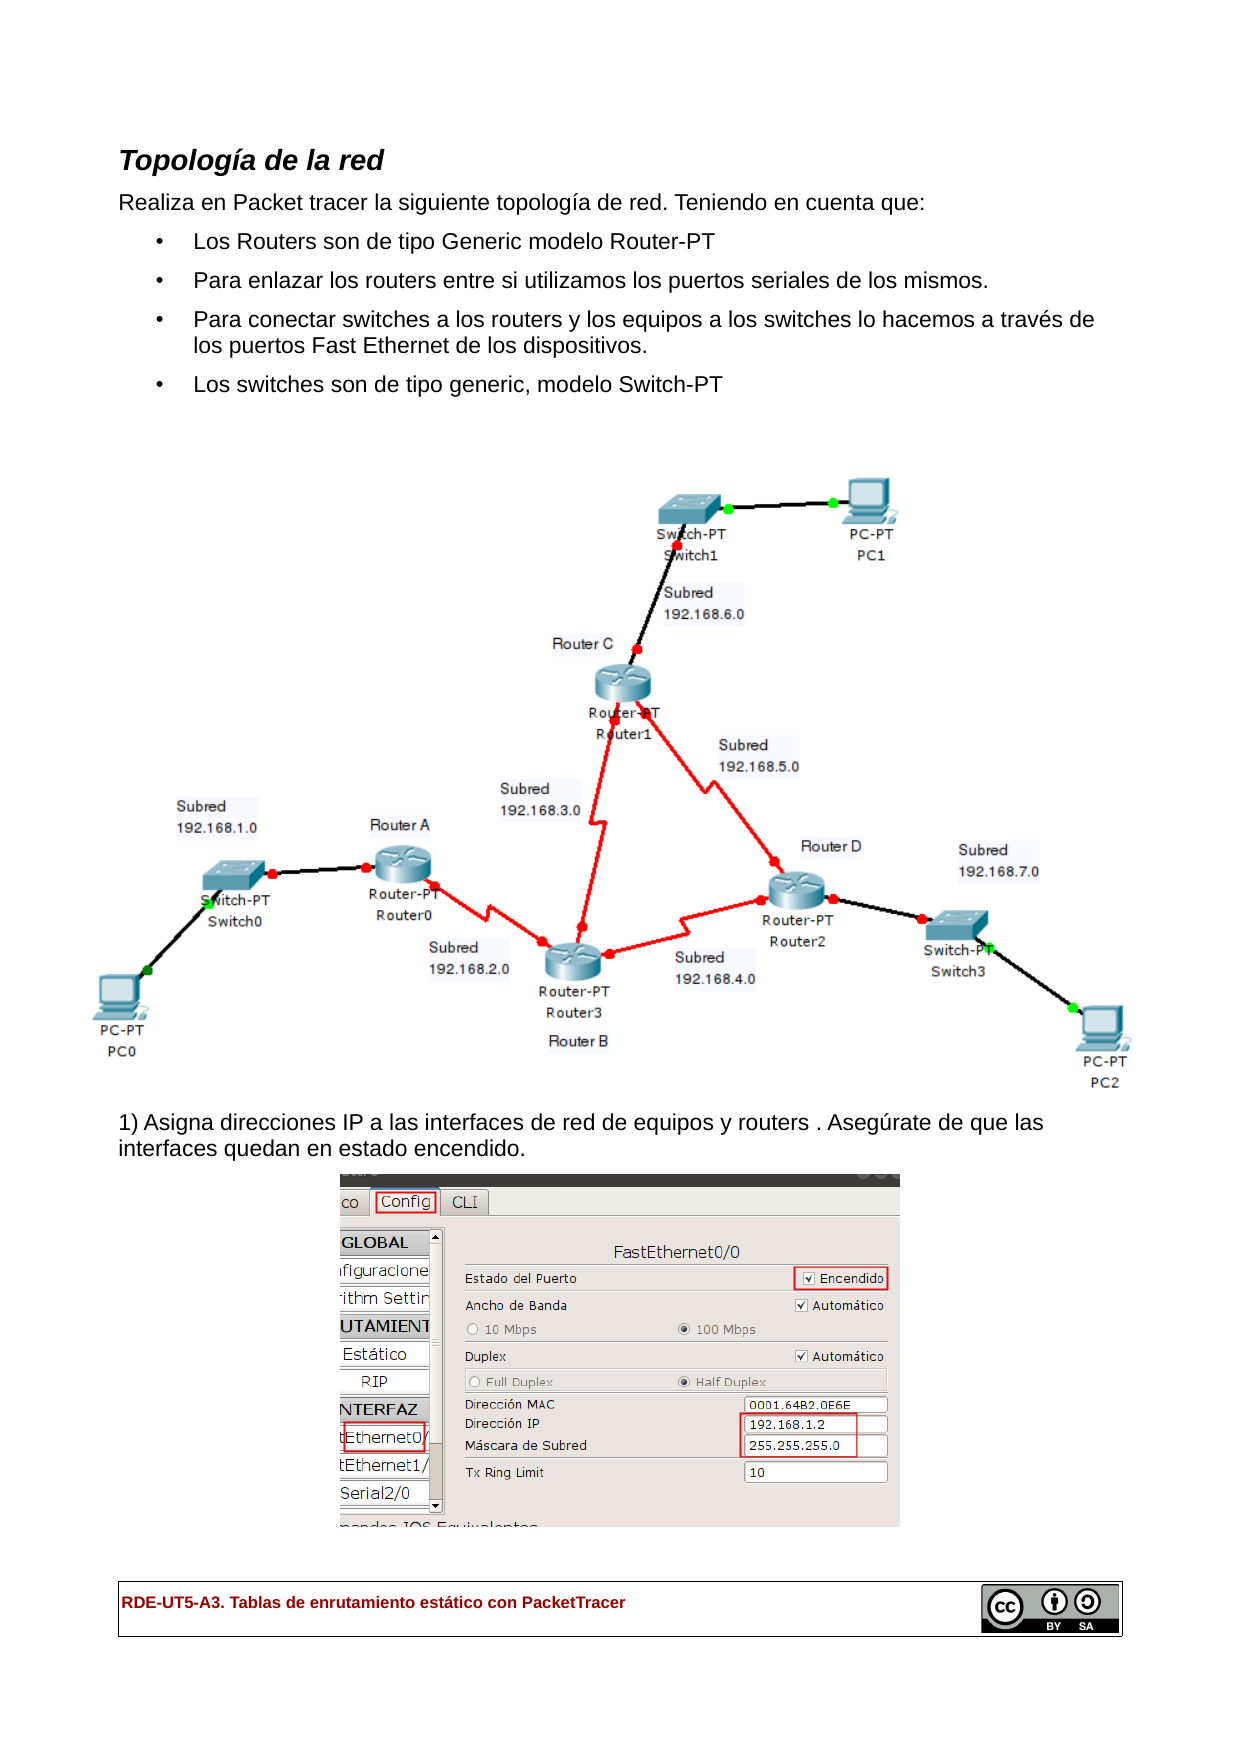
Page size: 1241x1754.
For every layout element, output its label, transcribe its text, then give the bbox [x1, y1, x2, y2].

list Para enlazar los routers entre si utilizamos los puertos seriales de los mismos. [156, 267, 1122, 293]
text Realiza en Packet tracer la siguiente topología de red. Teniendo en cuenta que: [118, 189, 1122, 216]
picture [981, 1584, 1119, 1633]
list Para conectar switches a los routers y los equipos a los switches lo hacemos a través de los puertos Fast Ethernet de los dispositivos. [156, 306, 1122, 358]
picture [84, 448, 1157, 1109]
picture [340, 1174, 900, 1527]
subtitle Topología de la red [118, 143, 1122, 177]
text 1) Asigna direcciones IP a las interfaces de red de equipos y routers . Asegúrate de que las interfaces quedan en estado encendido. [118, 1109, 1122, 1162]
list Los switches son de tipo generic, modelo Switch-PT [156, 371, 1122, 397]
list Los Routers son de tipo Generic modelo Router-PT [156, 228, 1122, 254]
